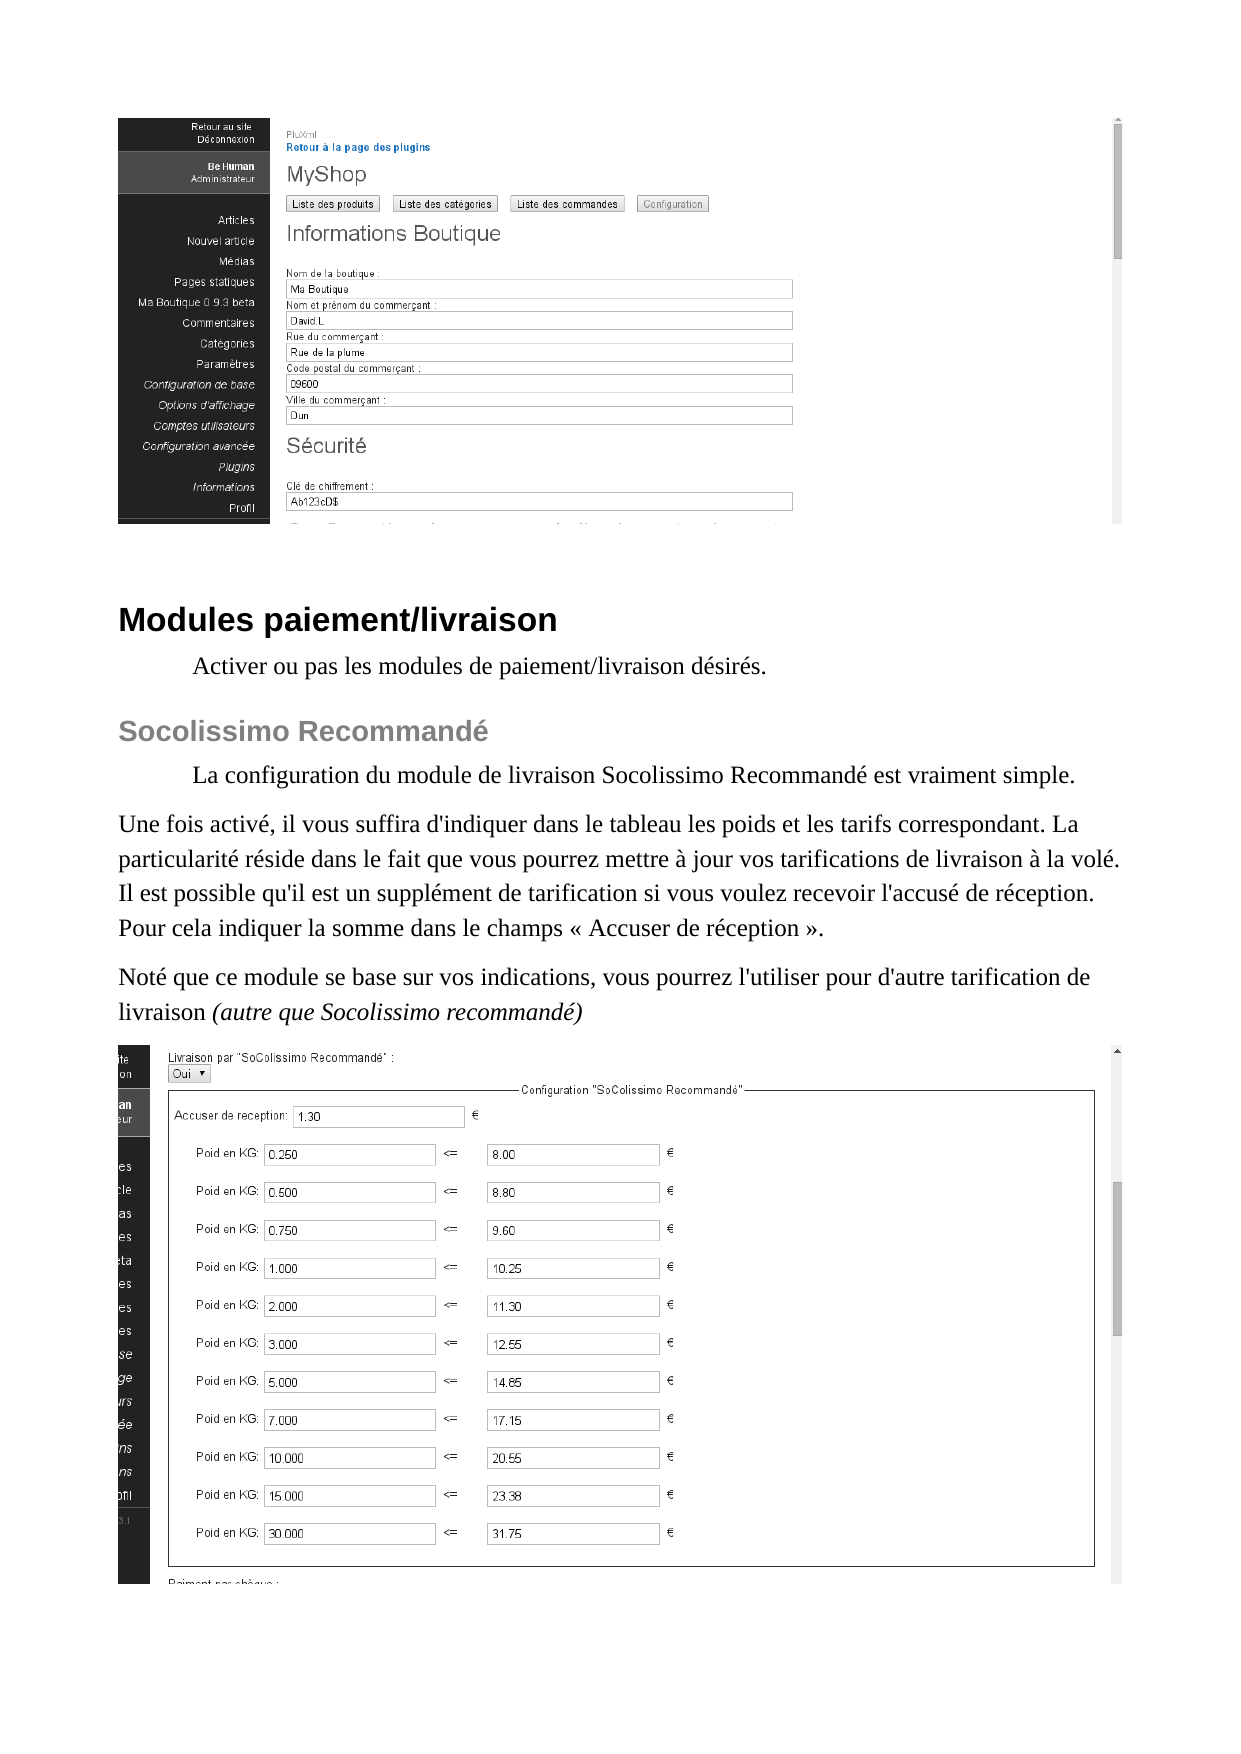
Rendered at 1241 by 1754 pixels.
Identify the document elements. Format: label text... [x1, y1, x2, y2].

text Noté que ce module se base sur vos indications, vous pourrez l'utiliser pour d'autre tarification de livraison (autre que Socolissimo recommandé) [118, 962, 1122, 1025]
picture [118, 1045, 1123, 1584]
subtitle Socolissimo Recommandé [118, 714, 1122, 748]
picture [118, 118, 1123, 524]
text Activer ou pas les modules de paiement/livraison désirés. [118, 651, 1122, 679]
text La configuration du module de livraison Socolissimo Recommandé est vraiment simple. [118, 761, 1122, 789]
text Une fois activé, il vous suffira d'indiquer dans le tableau les poids et les tarifs correspondant. La particularité réside dans le fait que vous pourrez mettre à jour vos tarifications de livraison à la volé. Il est possible qu'il est un supplément de tarification si vous voulez recevoir l'accusé de réception. Pour cela indiquer la somme dans le champs « Accuser de réception ». [118, 809, 1122, 942]
subtitle Modules paiement/livraison [118, 600, 1122, 638]
